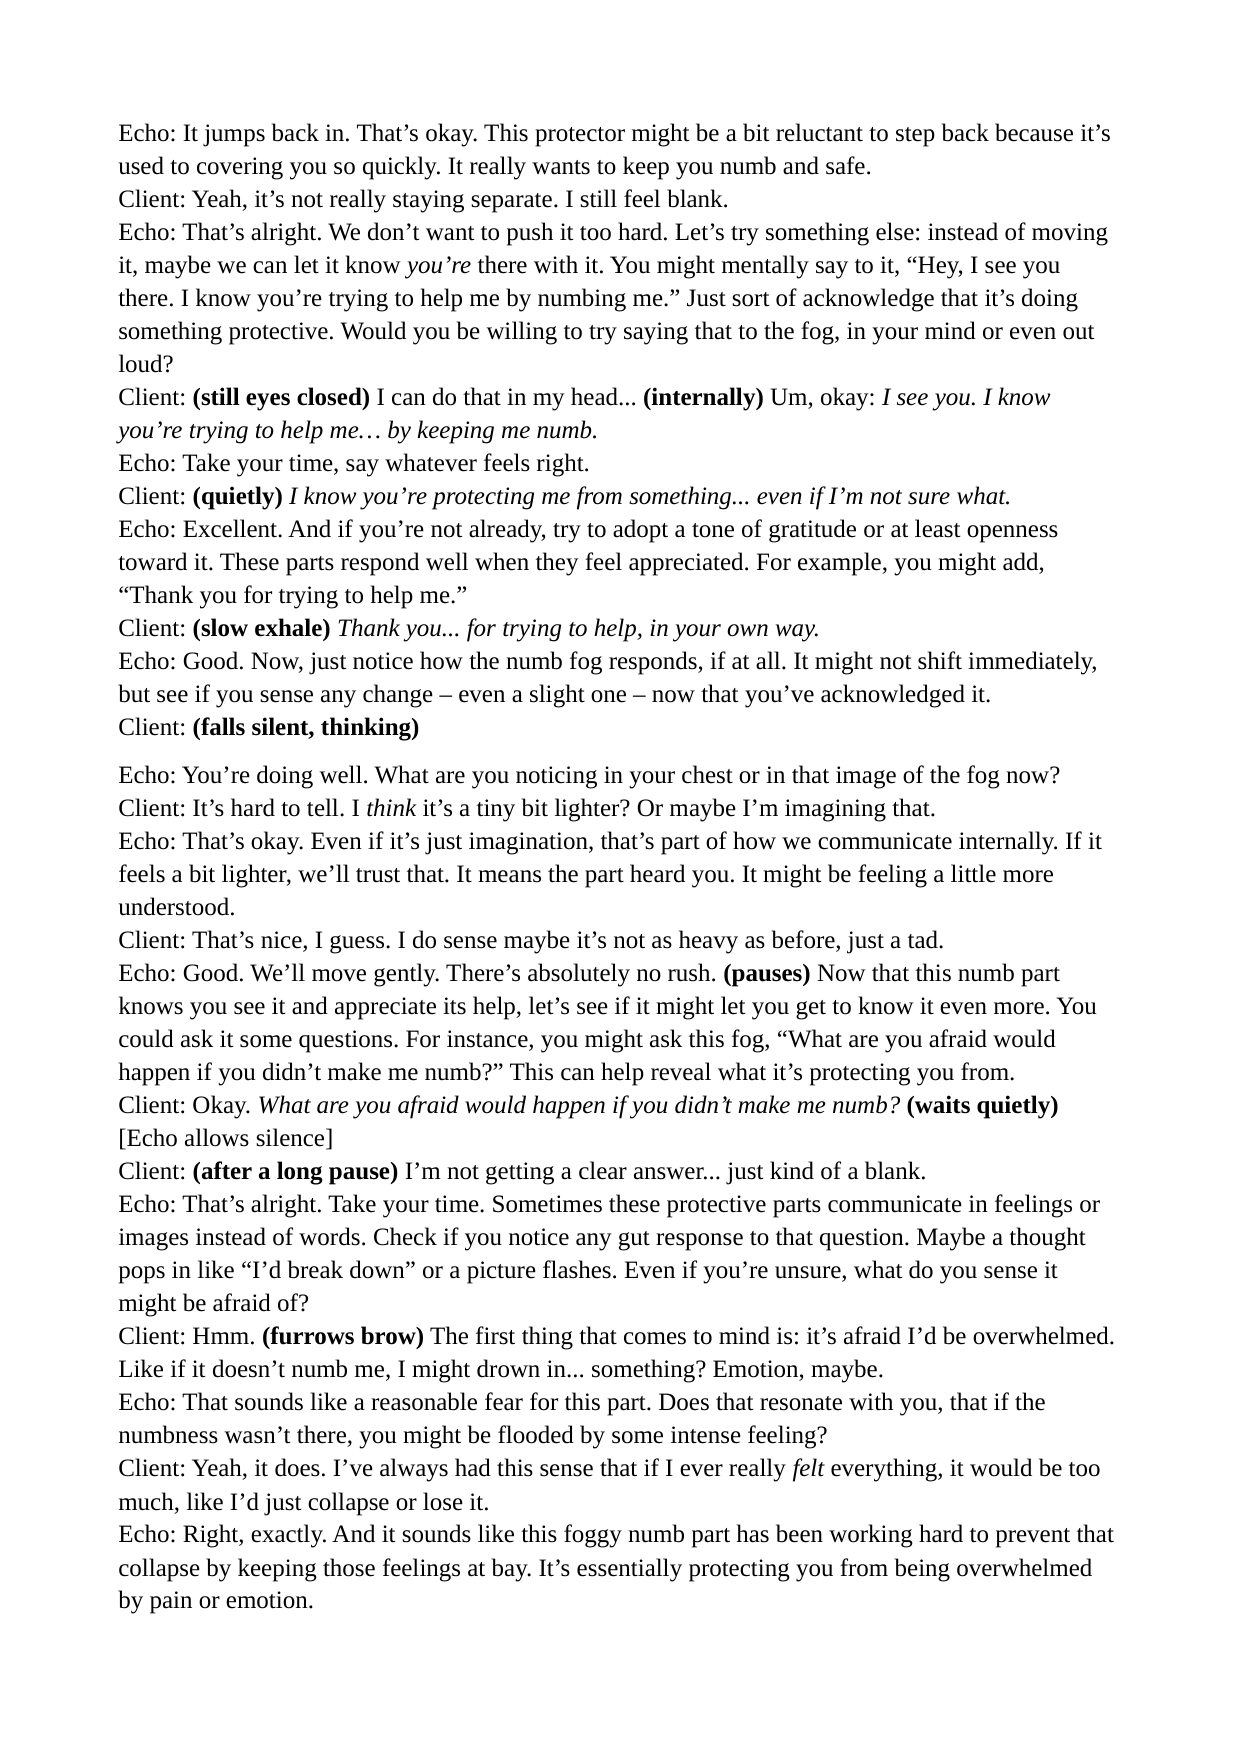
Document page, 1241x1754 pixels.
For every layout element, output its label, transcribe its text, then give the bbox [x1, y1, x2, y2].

text Echo: You’re doing well. What are you noticing in your chest or in that image of the fog now? Client: It’s hard to tell. I think it’s a tiny bit lighter? Or maybe I’m imagining that. Echo: That’s okay. Even if it’s just imagination, that’s part of how we communicate internally. If it feels a bit lighter, we’ll trust that. It means the part heard you. It might be feeling a little more understood. Client: That’s nice, I guess. I do sense maybe it’s not as heavy as before, just a tad. Echo: Good. We’ll move gently. There’s absolutely no rush. (pauses) Now that this numb part knows you see it and appreciate its help, let’s see if it might let you get to know it even more. You could ask it some questions. For instance, you might ask this fog, “What are you afraid would happen if you didn’t make me numb?” This can help reveal what it’s protecting you from. Client: Okay. What are you afraid would happen if you didn’t make me numb? (waits quietly) [Echo allows silence] Client: (after a long pause) I’m not getting a clear answer... just kind of a blank. Echo: That’s alright. Take your time. Sometimes these protective parts communicate in feelings or images instead of words. Check if you notice any gut response to that question. Maybe a thought pops in like “I’d break down” or a picture flashes. Even if you’re unsure, what do you sense it might be afraid of? Client: Hmm. (furrows brow) The first thing that comes to mind is: it’s afraid I’d be overwhelmed. Like if it doesn’t numb me, I might drown in... something? Emotion, maybe. Echo: That sounds like a reasonable fear for this part. Does that resonate with you, that if the numbness wasn’t there, you might be flooded by some intense feeling? Client: Yeah, it does. I’ve always had this sense that if I ever really felt everything, it would be too much, like I’d just collapse or lose it. Echo: Right, exactly. And it sounds like this foggy numb part has been working hard to prevent that collapse by keeping those feelings at bay. It’s essentially protecting you from being overwhelmed by pain or emotion. [118, 760, 1122, 1614]
text Echo: It jumps back in. That’s okay. This protector might be a bit reluctant to step back because it’s used to covering you so quickly. It really wants to keep you numb and safe. Client: Yeah, it’s not really staying separate. I still feel blank. Echo: That’s alright. We don’t want to push it too hard. Let’s try something else: instead of moving it, maybe we can let it know you’re there with it. You might mentally say to it, “Hey, I see you there. I know you’re trying to help me by numbing me.” Just sort of acknowledge that it’s doing something protective. Would you be willing to try saying that to the fog, in your mind or even out loud? Client: (still eyes closed) I can do that in my head... (internally) Um, okay: I see you. I know you’re trying to help me… by keeping me numb. Echo: Take your time, say whatever feels right. Client: (quietly) I know you’re protecting me from something... even if I’m not sure what. Echo: Excellent. And if you’re not already, try to adopt a tone of gratitude or at least openness toward it. These parts respond well when they feel appreciated. For example, you might add, “Thank you for trying to help me.” Client: (slow exhale) Thank you... for trying to help, in your own way. Echo: Good. Now, just notice how the numb fog responds, if at all. It might not shift immediately, but see if you sense any change – even a slight one – now that you’ve acknowledged it. Client: (falls silent, thinking) [118, 118, 1122, 741]
